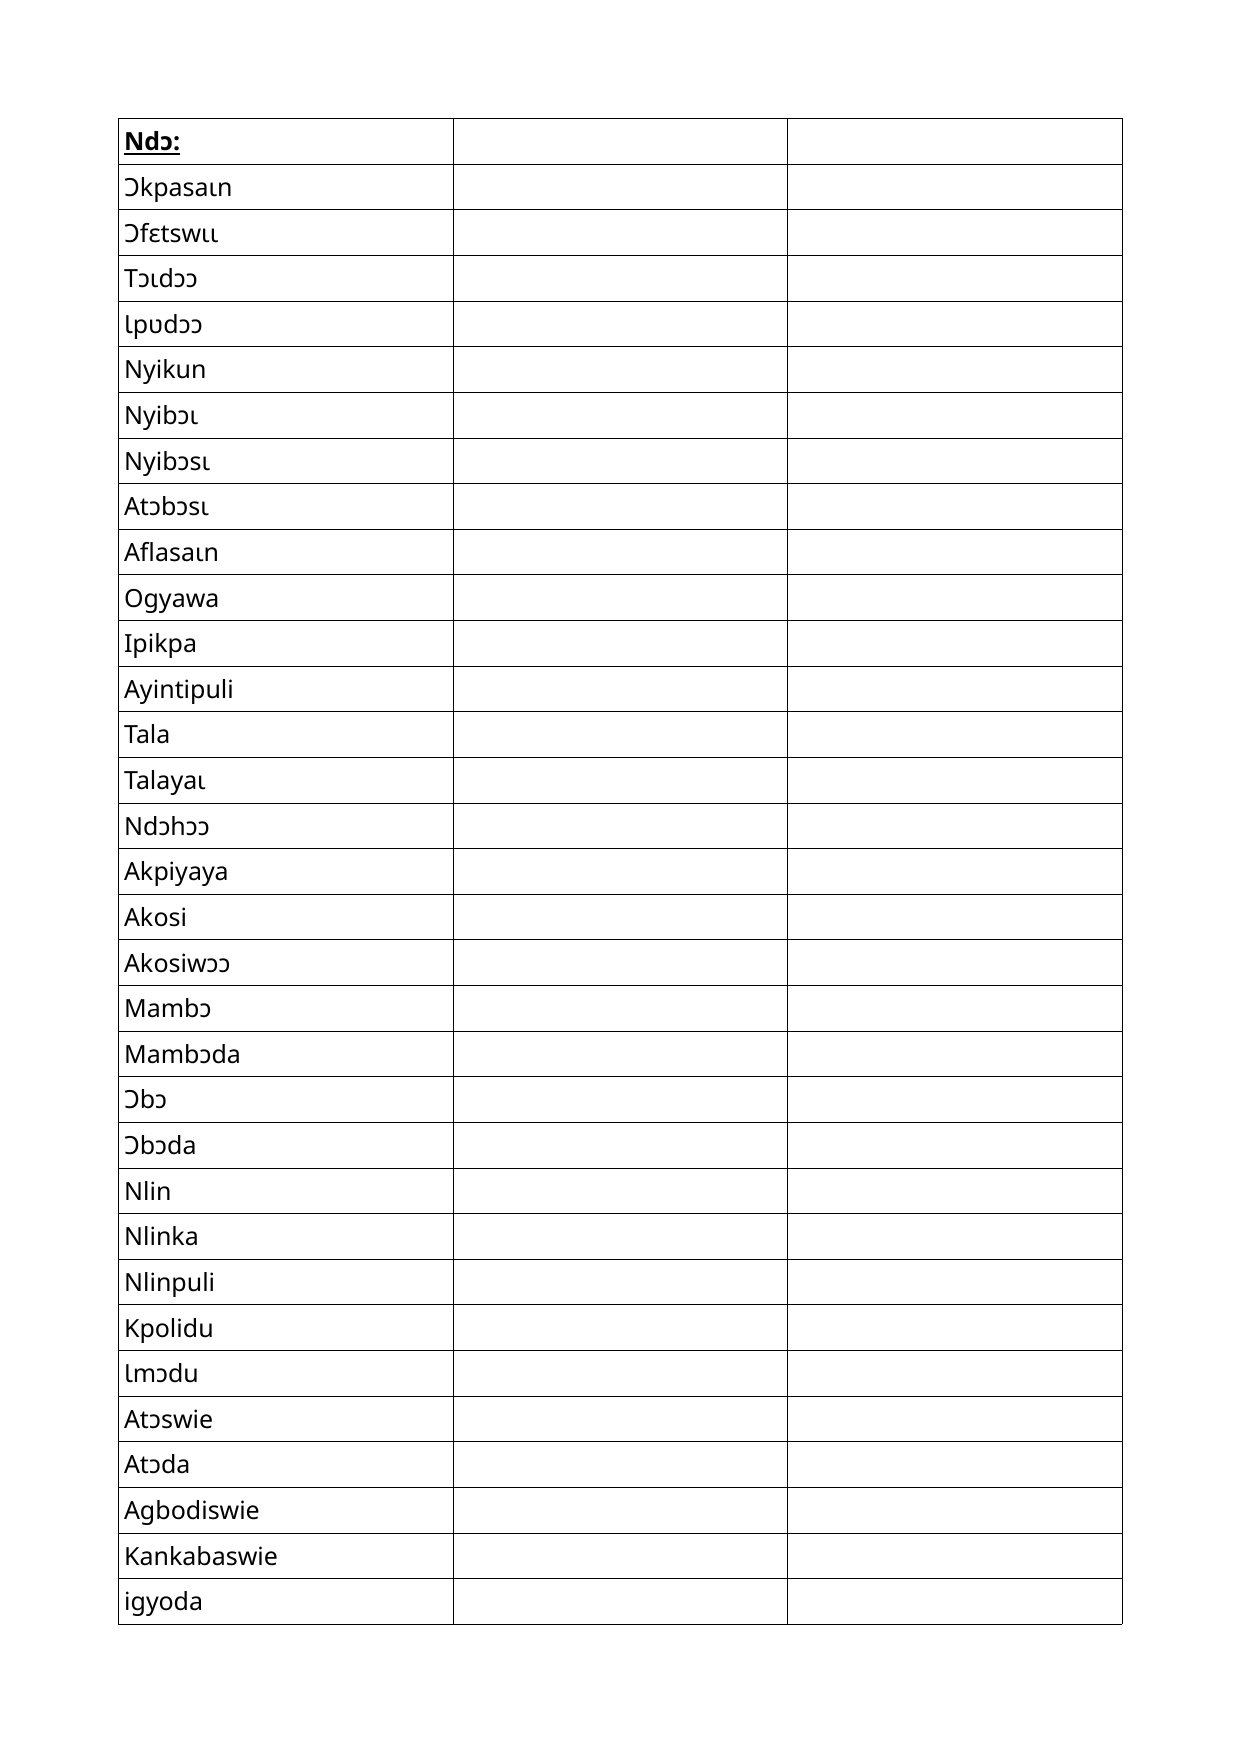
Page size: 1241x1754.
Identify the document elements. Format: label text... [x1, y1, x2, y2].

table_cell Nyikun [119, 347, 453, 392]
table_cell Akosiwɔɔ [119, 940, 453, 985]
table_cell [454, 621, 787, 666]
table_cell [788, 1214, 1122, 1259]
table_cell [454, 530, 787, 574]
table_cell [788, 849, 1122, 894]
table_cell [788, 1169, 1122, 1213]
table_cell Akpiyaya [119, 849, 453, 894]
table_cell Nyibɔsɩ [119, 439, 453, 483]
table_cell [788, 986, 1122, 1031]
table_cell Nlin [119, 1169, 453, 1213]
table_cell [454, 1214, 787, 1259]
table_cell Agbodiswie [119, 1488, 453, 1532]
table_cell [454, 484, 787, 529]
table_cell Nyibɔɩ [119, 393, 453, 437]
table_cell [788, 439, 1122, 483]
table_cell [788, 1397, 1122, 1441]
table_cell [788, 575, 1122, 620]
table_cell Ɔbɔda [119, 1123, 453, 1167]
table_cell Ipikpa [119, 621, 453, 666]
table_cell [454, 1260, 787, 1304]
table_cell [454, 256, 787, 301]
table_cell Ɩpʋdɔɔ [119, 302, 453, 346]
table_cell [788, 804, 1122, 848]
table_cell [454, 302, 787, 346]
table_cell Atɔswie [119, 1397, 453, 1441]
table_cell [788, 1442, 1122, 1487]
table_cell [788, 530, 1122, 574]
table_cell [454, 1442, 787, 1487]
table_cell Atɔbɔsɩ [119, 484, 453, 529]
table_cell [788, 484, 1122, 529]
table_cell Talayaɩ [119, 758, 453, 802]
table_cell Kankabaswie [119, 1534, 453, 1578]
table_cell Tala [119, 712, 453, 757]
table_cell igyoda [119, 1579, 453, 1624]
table_cell [788, 1305, 1122, 1350]
table_cell Ayintipuli [119, 667, 453, 711]
table_cell [454, 940, 787, 985]
table_cell [454, 1305, 787, 1350]
table_cell [788, 621, 1122, 666]
table_cell Mambɔ [119, 986, 453, 1031]
table_cell [788, 302, 1122, 346]
table_cell Ɔfɛtswɩɩ [119, 210, 453, 255]
table_cell Akosi [119, 895, 453, 939]
table_cell [454, 986, 787, 1031]
table_cell Aflasaɩn [119, 530, 453, 574]
table_cell [788, 895, 1122, 939]
table_cell [788, 1488, 1122, 1532]
table_cell [788, 712, 1122, 757]
table_cell Ɔbɔ [119, 1077, 453, 1122]
table_cell [788, 393, 1122, 437]
table_header [788, 119, 1122, 164]
table_cell Nlinpuli [119, 1260, 453, 1304]
table_cell [788, 1534, 1122, 1578]
table_cell [788, 667, 1122, 711]
table_cell [454, 758, 787, 802]
table_cell [788, 1077, 1122, 1122]
table_cell [788, 1260, 1122, 1304]
table_cell [454, 1534, 787, 1578]
table_cell Ɩmɔdu [119, 1351, 453, 1396]
table_cell [454, 1032, 787, 1076]
table_cell [454, 849, 787, 894]
table_cell [454, 439, 787, 483]
table_cell [454, 895, 787, 939]
table_cell [454, 804, 787, 848]
table_cell [454, 1579, 787, 1624]
table_cell [454, 1169, 787, 1213]
table_cell [454, 1488, 787, 1532]
table_cell Nlinka [119, 1214, 453, 1259]
table_header Ndɔ: [119, 119, 453, 164]
table_cell Tɔɩdɔɔ [119, 256, 453, 301]
table_header [454, 119, 787, 164]
table_cell Kpolidu [119, 1305, 453, 1350]
table_cell [454, 347, 787, 392]
table_cell [454, 1351, 787, 1396]
table_cell [454, 1077, 787, 1122]
table_cell Atɔda [119, 1442, 453, 1487]
table_cell [454, 712, 787, 757]
table_cell Mambɔda [119, 1032, 453, 1076]
table_cell [454, 1123, 787, 1167]
table_cell Ogyawa [119, 575, 453, 620]
table_cell [788, 210, 1122, 255]
table_cell [788, 1123, 1122, 1167]
table_cell [454, 667, 787, 711]
table_cell [454, 165, 787, 209]
table_cell [454, 210, 787, 255]
table_cell [454, 393, 787, 437]
table_cell [454, 575, 787, 620]
table_cell [788, 256, 1122, 301]
table_cell [454, 1397, 787, 1441]
table_cell Ɔkpasaɩn [119, 165, 453, 209]
table_cell [788, 940, 1122, 985]
table_cell [788, 1032, 1122, 1076]
table_cell [788, 758, 1122, 802]
table_cell [788, 1579, 1122, 1624]
table_cell Ndɔhɔɔ [119, 804, 453, 848]
table_cell [788, 1351, 1122, 1396]
table_cell [788, 165, 1122, 209]
table_cell [788, 347, 1122, 392]
